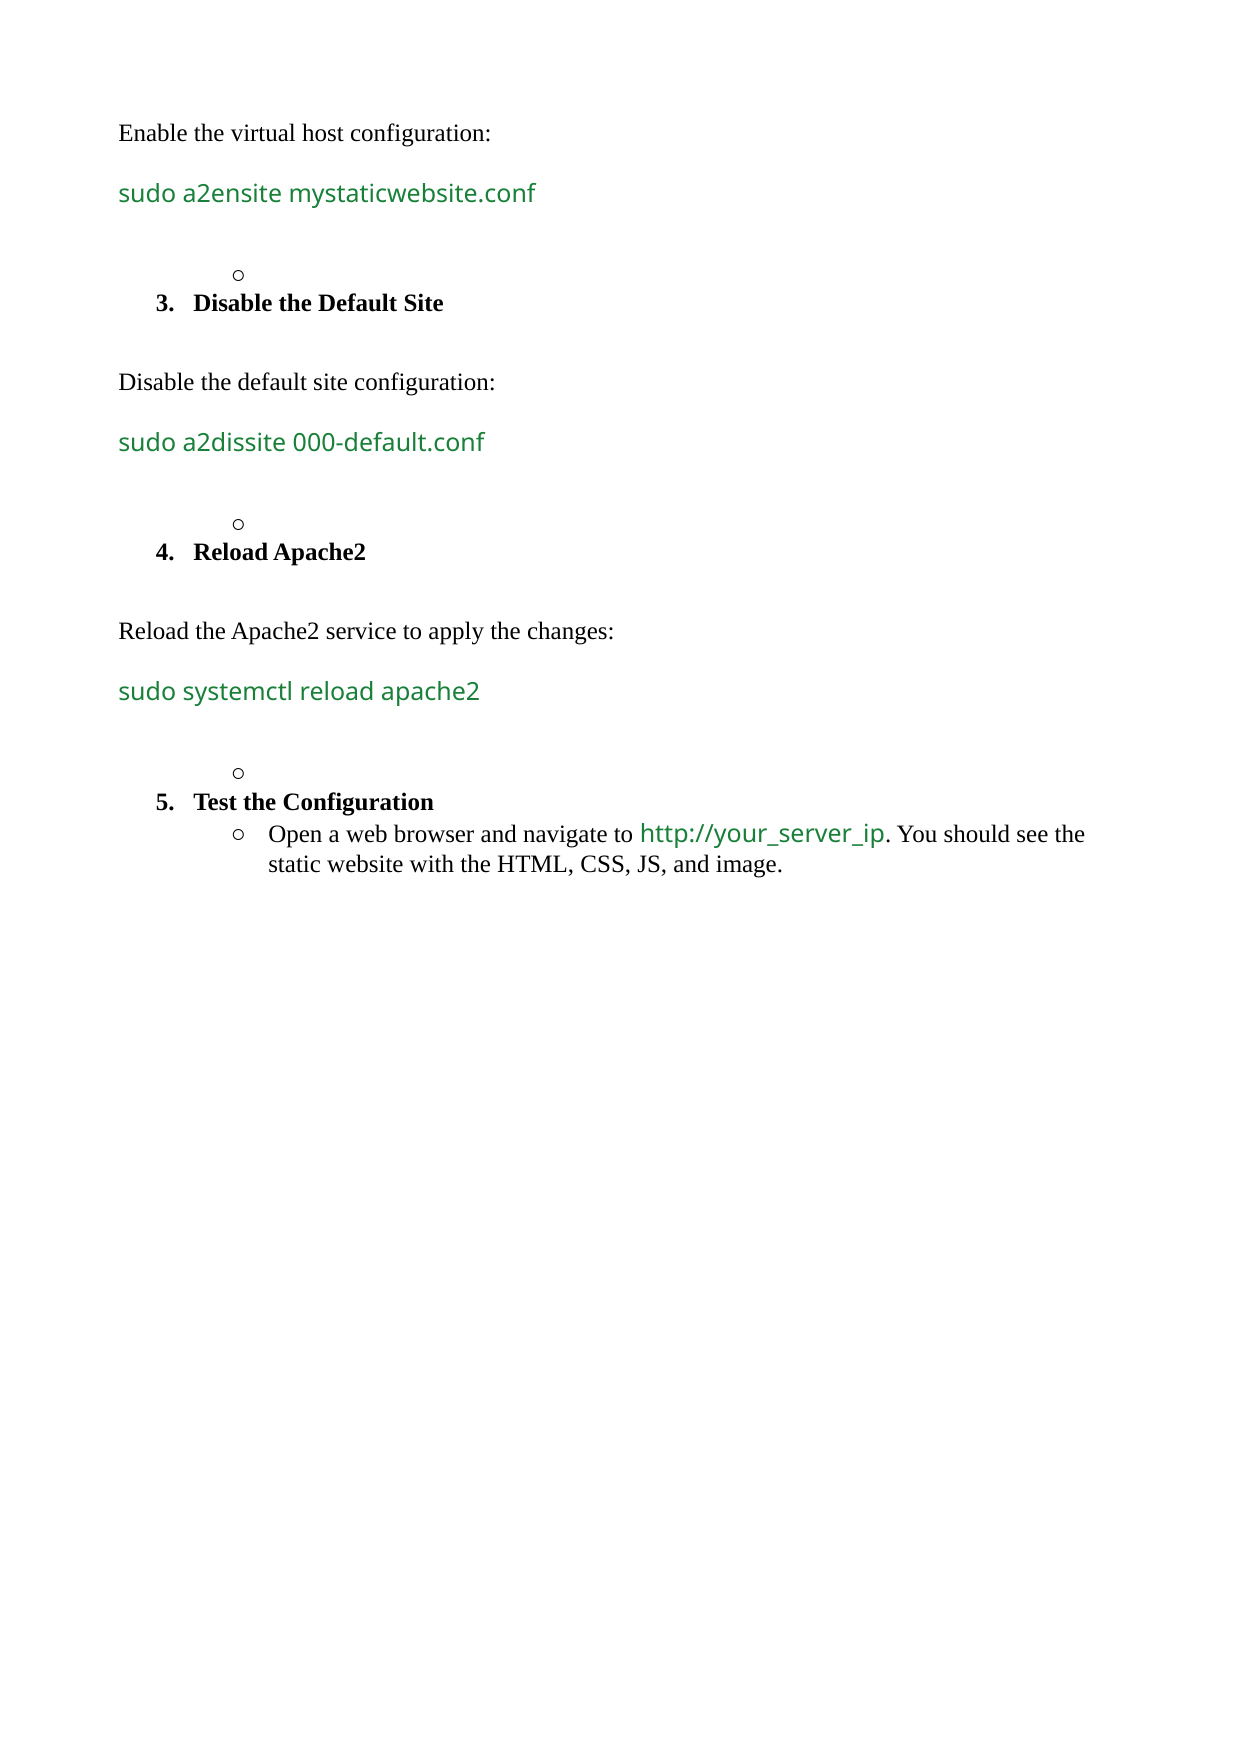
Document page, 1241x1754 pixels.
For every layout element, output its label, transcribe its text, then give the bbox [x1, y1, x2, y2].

list Reload Apache2 [156, 537, 1122, 566]
text Reload the Apache2 service to apply the changes: sudo systemctl reload apache2 [118, 616, 1122, 708]
list Disable the Default Site [156, 288, 1122, 317]
text Disable the default site configuration: sudo a2dissite 000-default.conf [118, 367, 1122, 459]
list Test the Configuration [156, 787, 1122, 815]
text Enable the virtual host configuration: sudo a2ensite mystaticwebsite.conf [118, 118, 1122, 210]
list Open a web browser and navigate to http://your_server_ip. You should see the static website with the HTML, CSS, JS, and image. [231, 815, 1122, 878]
